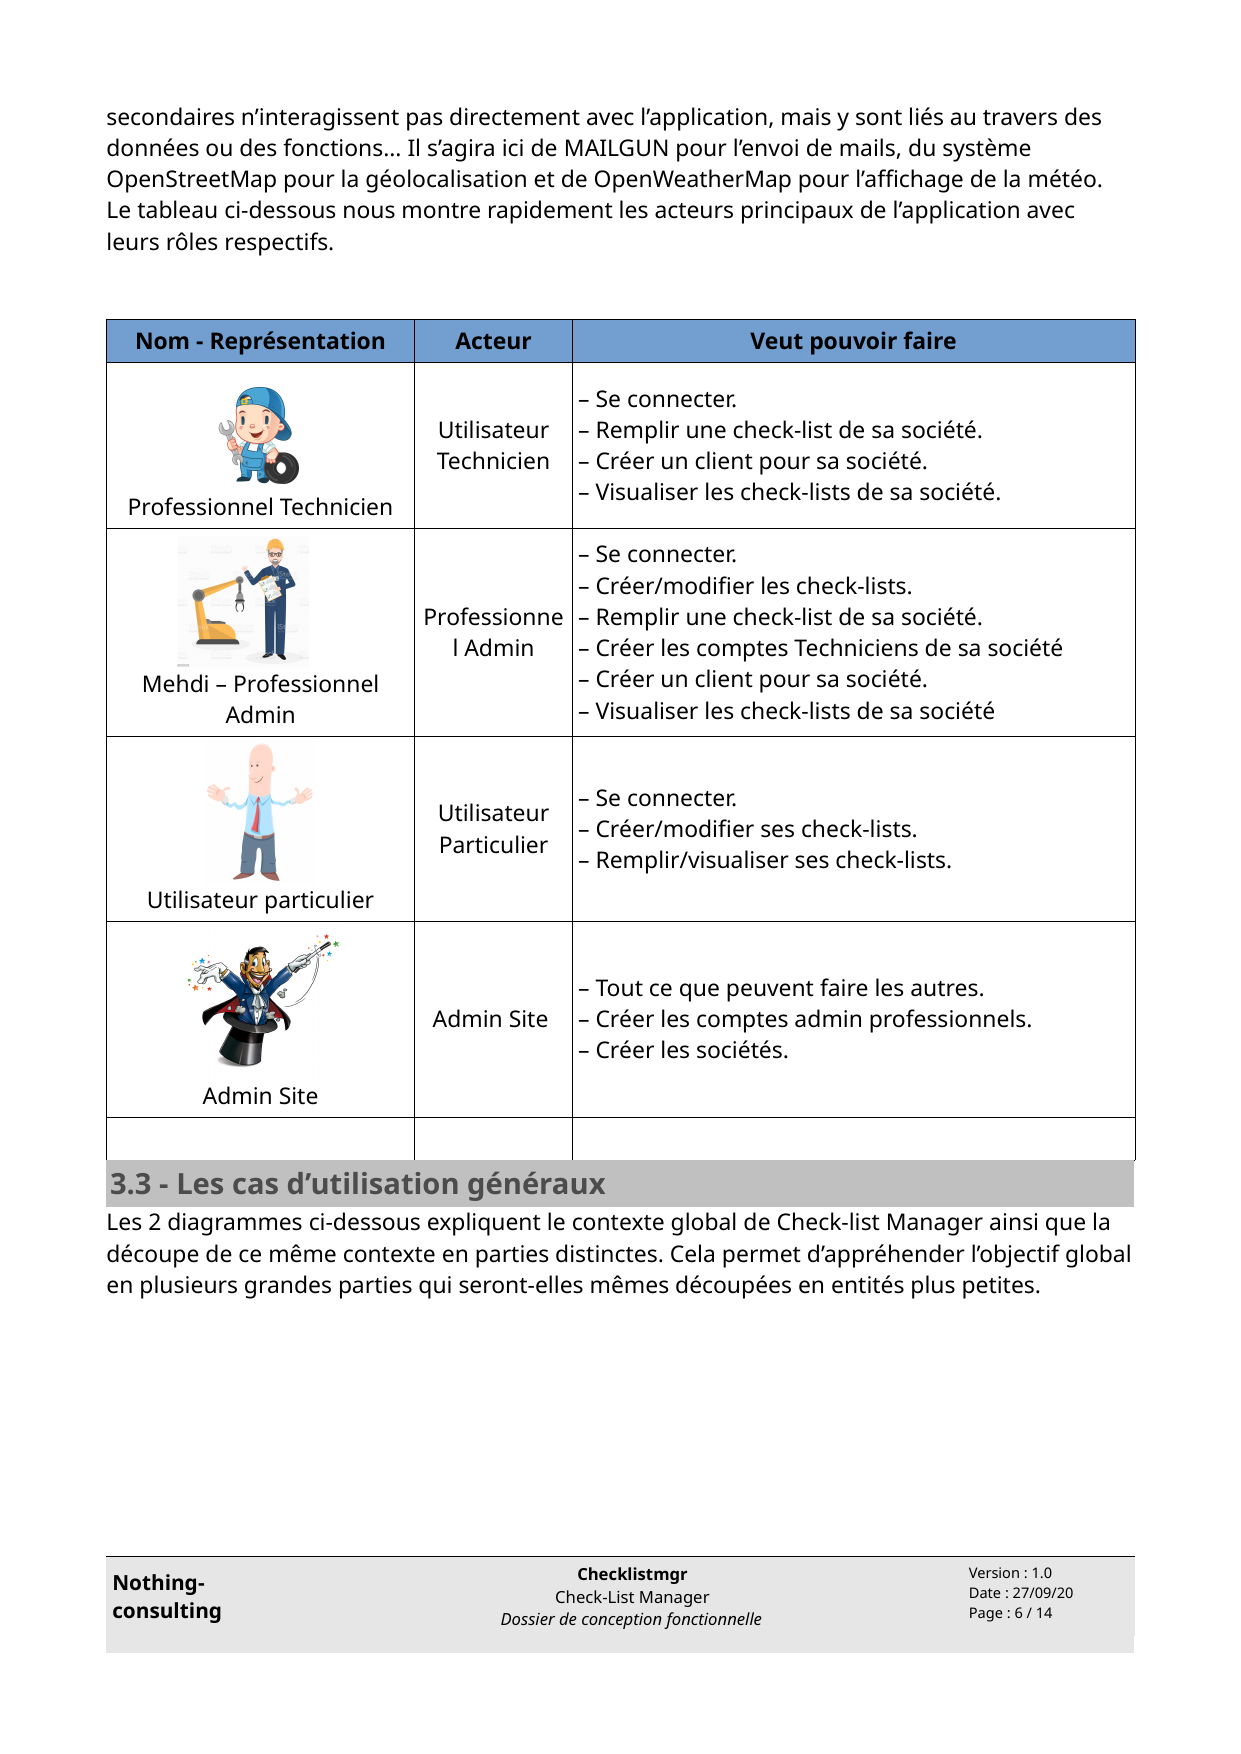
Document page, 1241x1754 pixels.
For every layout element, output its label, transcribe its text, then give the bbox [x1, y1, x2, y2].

table_cell Professionnel Technicien [107, 363, 414, 528]
picture [203, 380, 315, 491]
table_cell Professionnel Admin [415, 529, 572, 736]
table_cell Utilisateur Particulier [415, 737, 572, 921]
table_cell [573, 1118, 1135, 1159]
picture [177, 536, 309, 668]
text Les 2 diagrammes ci-dessous expliquent le contexte global de Check-list Manager ainsi que la découpe de ce même contexte en parties distinctes. Cela permet d’appréhender l’objectif global en plusieurs grandes parties qui seront-elles mêmes découpées en entités plus petites. [106, 1207, 1134, 1300]
text Le tableau ci-dessous nous montre rapidement les acteurs principaux de l’application avec leurs rôles respectifs. [106, 194, 1134, 257]
table_cell – Se connecter. – Créer/modifier les check-lists. – Remplir une check-list de sa société. – Créer les comptes Techniciens de sa société – Créer un client pour sa société. – Visualiser les check-lists de sa société [573, 529, 1135, 736]
table_cell Utilisateur Technicien [415, 363, 572, 528]
table_cell – Tout ce que peuvent faire les autres. – Créer les comptes admin professionnels. – Créer les sociétés. [573, 922, 1135, 1117]
picture [176, 926, 345, 1080]
table_cell [415, 1118, 572, 1159]
table_header Veut pouvoir faire [573, 320, 1135, 362]
picture [204, 741, 316, 884]
table_cell Admin Site [107, 922, 414, 1117]
table_cell Mehdi – Professionnel Admin [107, 529, 414, 736]
table_header Nom - Représentation [107, 320, 414, 362]
table_cell – Se connecter. – Créer/modifier ses check-lists. – Remplir/visualiser ses check-lists. [573, 737, 1135, 921]
table_cell [107, 1118, 414, 1159]
text secondaires n’interagissent pas directement avec l’application, mais y sont liés au travers des données ou des fonctions… Il s’agira ici de MAILGUN pour l’envoi de mails, du système OpenStreetMap pour la géolocalisation et de OpenWeatherMap pour l’affichage de la météo. [106, 100, 1134, 194]
table_cell Utilisateur particulier [107, 737, 414, 921]
table_header Acteur [415, 320, 572, 362]
table_cell Admin Site [415, 922, 572, 1117]
table_cell – Se connecter. – Remplir une check-list de sa société. – Créer un client pour sa société. – Visualiser les check-lists de sa société. [573, 363, 1135, 528]
subtitle Les cas d’utilisation généraux [107, 1161, 1133, 1206]
